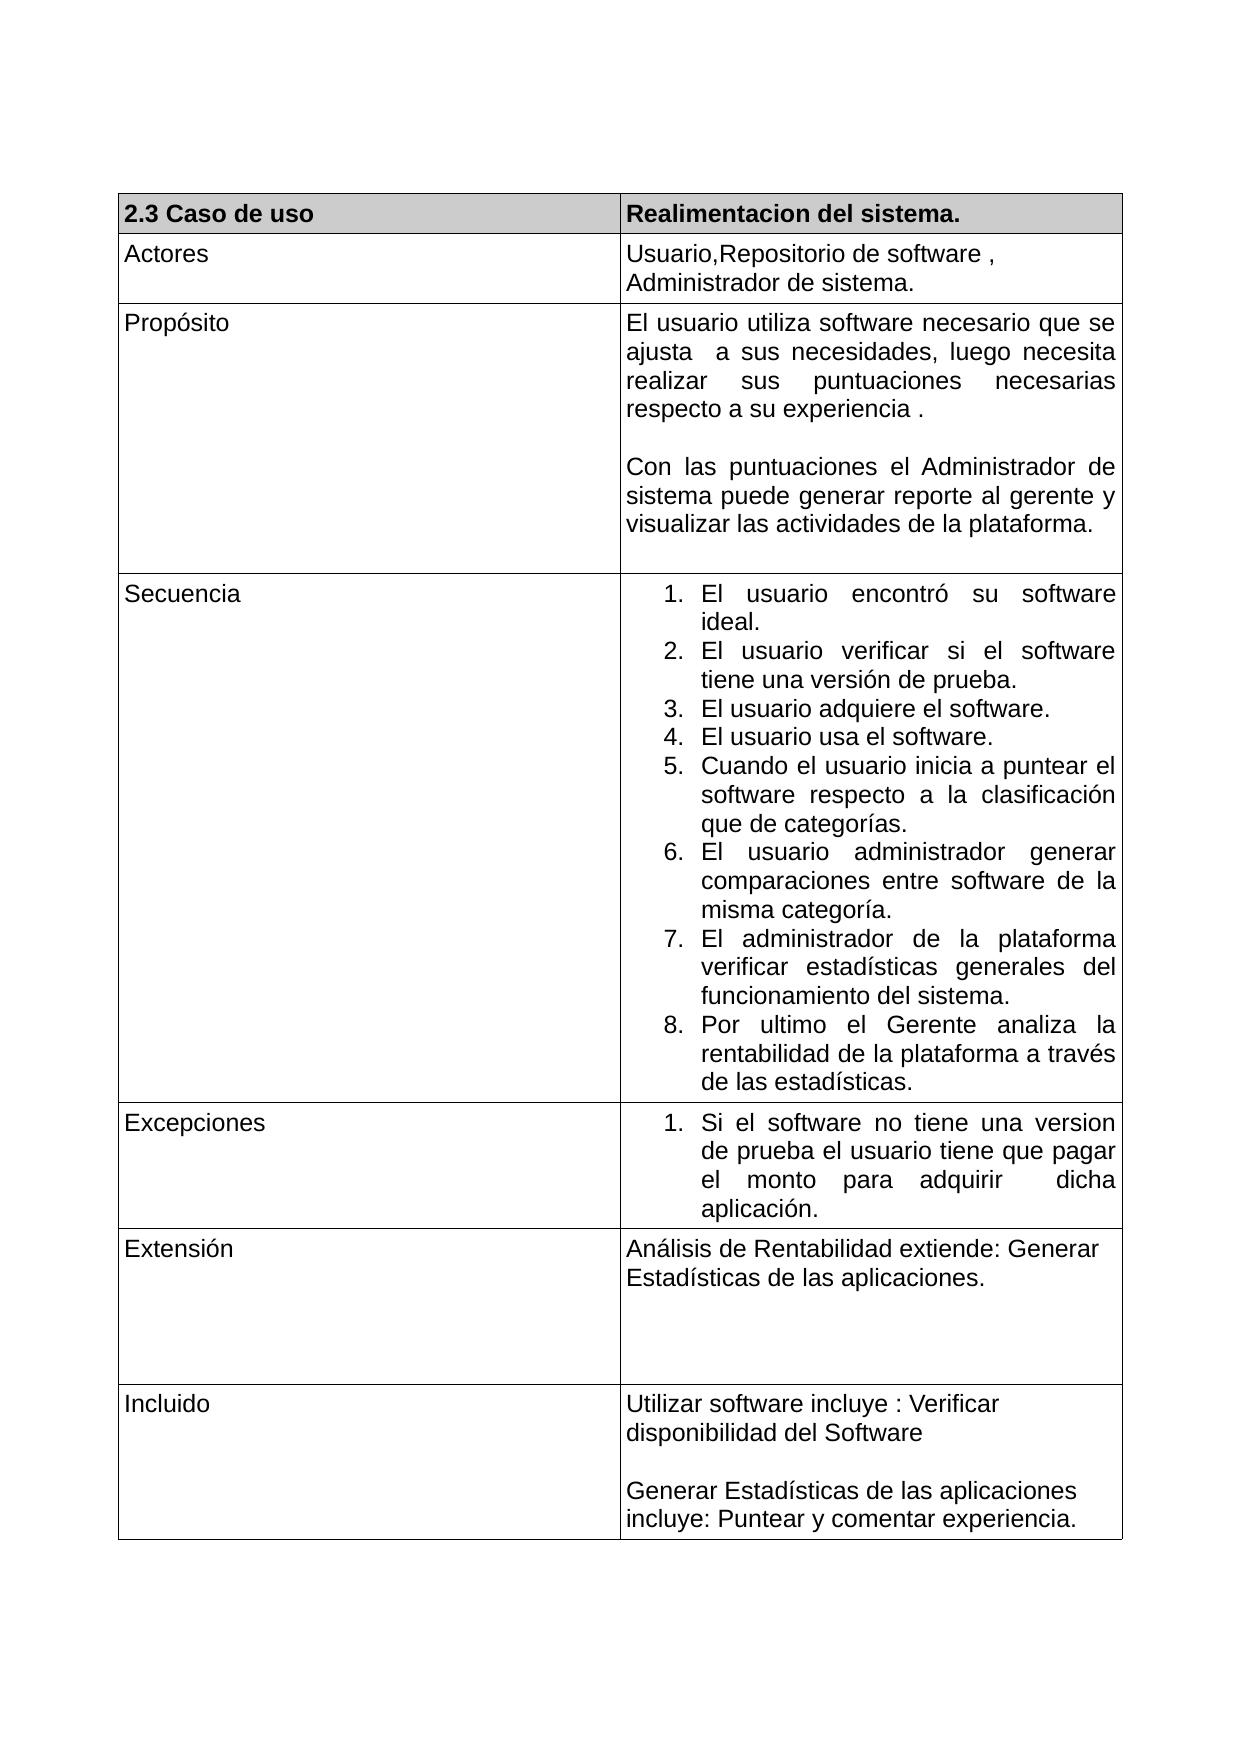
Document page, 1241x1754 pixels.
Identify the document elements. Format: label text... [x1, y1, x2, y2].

table_header Realimentacion del sistema. [621, 194, 1122, 233]
table_cell Extensión [119, 1229, 620, 1384]
table_cell El usuario encontró su software ideal. El usuario verificar si el software tiene una versión de prueba. El usuario adquiere el software. El usuario usa el software. Cuando el usuario inicia a puntear el software respecto a la clasificación que de categorías. El usuario administrador generar comparaciones entre software de la misma categoría. El administrador de la plataforma verificar estadísticas generales del funcionamiento del sistema. Por ultimo el Gerente analiza la rentabilidad de la plataforma a través de las estadísticas. [621, 574, 1122, 1102]
table_cell Si el software no tiene una version de prueba el usuario tiene que pagar el monto para adquirir dicha aplicación. [621, 1103, 1122, 1228]
table_header 2.3 Caso de uso [119, 194, 620, 233]
table_cell Propósito [119, 304, 620, 573]
table_cell Usuario,Repositorio de software , Administrador de sistema. [621, 234, 1122, 302]
table_cell El usuario utiliza software necesario que se ajusta a sus necesidades, luego necesita realizar sus puntuaciones necesarias respecto a su experiencia . Con las puntuaciones el Administrador de sistema puede generar reporte al gerente y visualizar las actividades de la plataforma. [621, 304, 1122, 573]
table_cell Actores [119, 234, 620, 302]
table_cell Excepciones [119, 1103, 620, 1228]
table_cell Secuencia [119, 574, 620, 1102]
table_cell Utilizar software incluye : Verificar disponibilidad del Software Generar Estadísticas de las aplicaciones incluye: Puntear y comentar experiencia. [621, 1385, 1122, 1539]
table_cell Incluido [119, 1385, 620, 1539]
table_cell Análisis de Rentabilidad extiende: Generar Estadísticas de las aplicaciones. [621, 1229, 1122, 1384]
